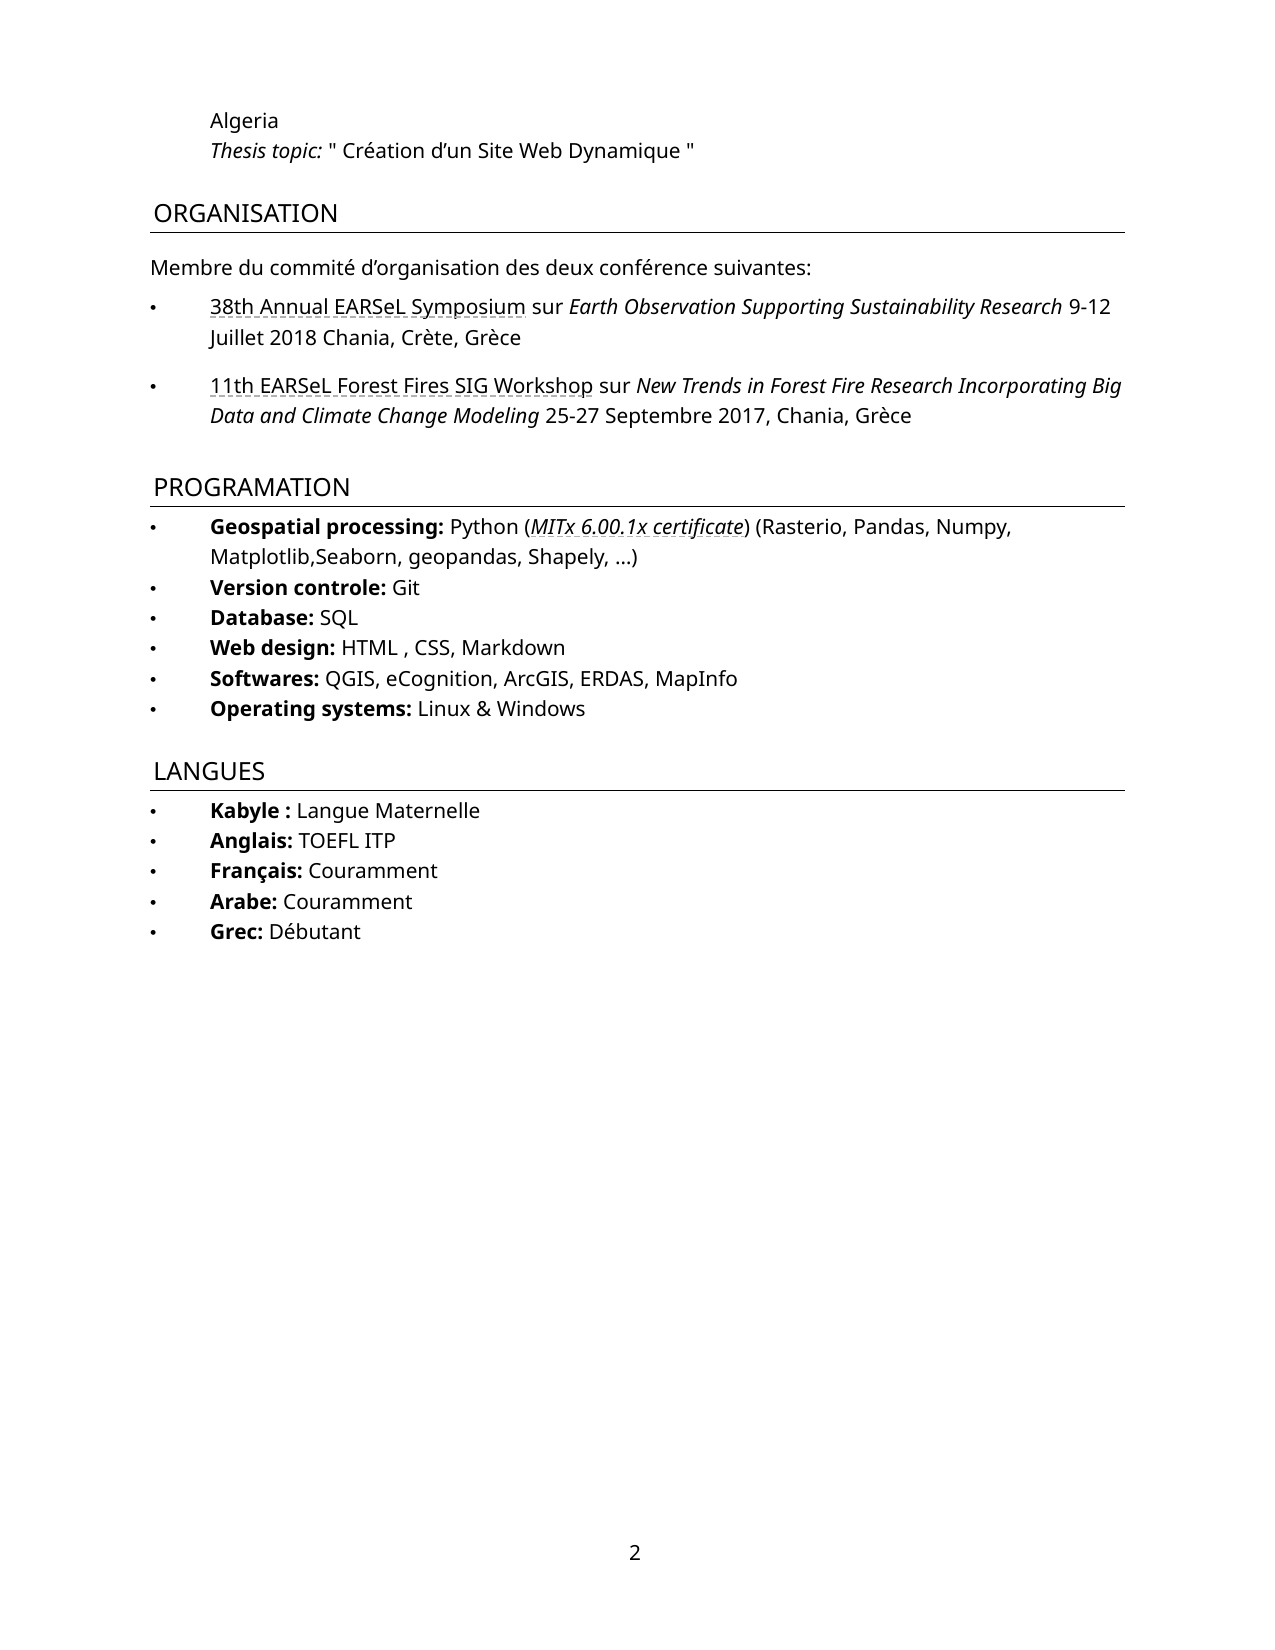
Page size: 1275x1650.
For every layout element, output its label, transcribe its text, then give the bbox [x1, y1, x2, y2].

list Database: SQL [150, 603, 1125, 631]
list Softwares: QGIS, eCognition, ArcGIS, ERDAS, MapInfo [150, 664, 1125, 692]
list Operating systems: Linux & Windows [150, 694, 1125, 723]
list Kabyle : Langue Maternelle [150, 796, 1125, 824]
subtitle Programation [150, 466, 1125, 506]
list Algeria Thesis topic: " Création d’un Site Web Dynamique " [150, 106, 1125, 165]
list Arabe: Couramment [150, 887, 1125, 915]
list Anglais: TOEFL ITP [150, 826, 1125, 854]
list Geospatial processing: Python (MITx 6.00.1x certificate) (Rasterio, Pandas, Numpy, Matplotlib,Seaborn, geopandas, Shapely, …) [150, 512, 1125, 571]
text Membre du commité d’organisation des deux conférence suivantes: [150, 253, 1125, 281]
list Version controle: Git [150, 573, 1125, 601]
list Web design: HTML , CSS, Markdown [150, 633, 1125, 662]
list Grec: Débutant [150, 917, 1125, 946]
subtitle Organisation [150, 192, 1125, 232]
list 38th Annual EARSeL Symposium sur Earth Observation Supporting Sustainability Research 9-12 Juillet 2018 Chania, Crète, Grèce [150, 292, 1125, 351]
list Français: Couramment [150, 857, 1125, 885]
subtitle Langues [150, 750, 1125, 790]
list 11th EARSeL Forest Fires SIG Workshop sur New Trends in Forest Fire Research Incorporating Big Data and Climate Change Modeling 25-27 Septembre 2017, Chania, Grèce [150, 371, 1125, 430]
